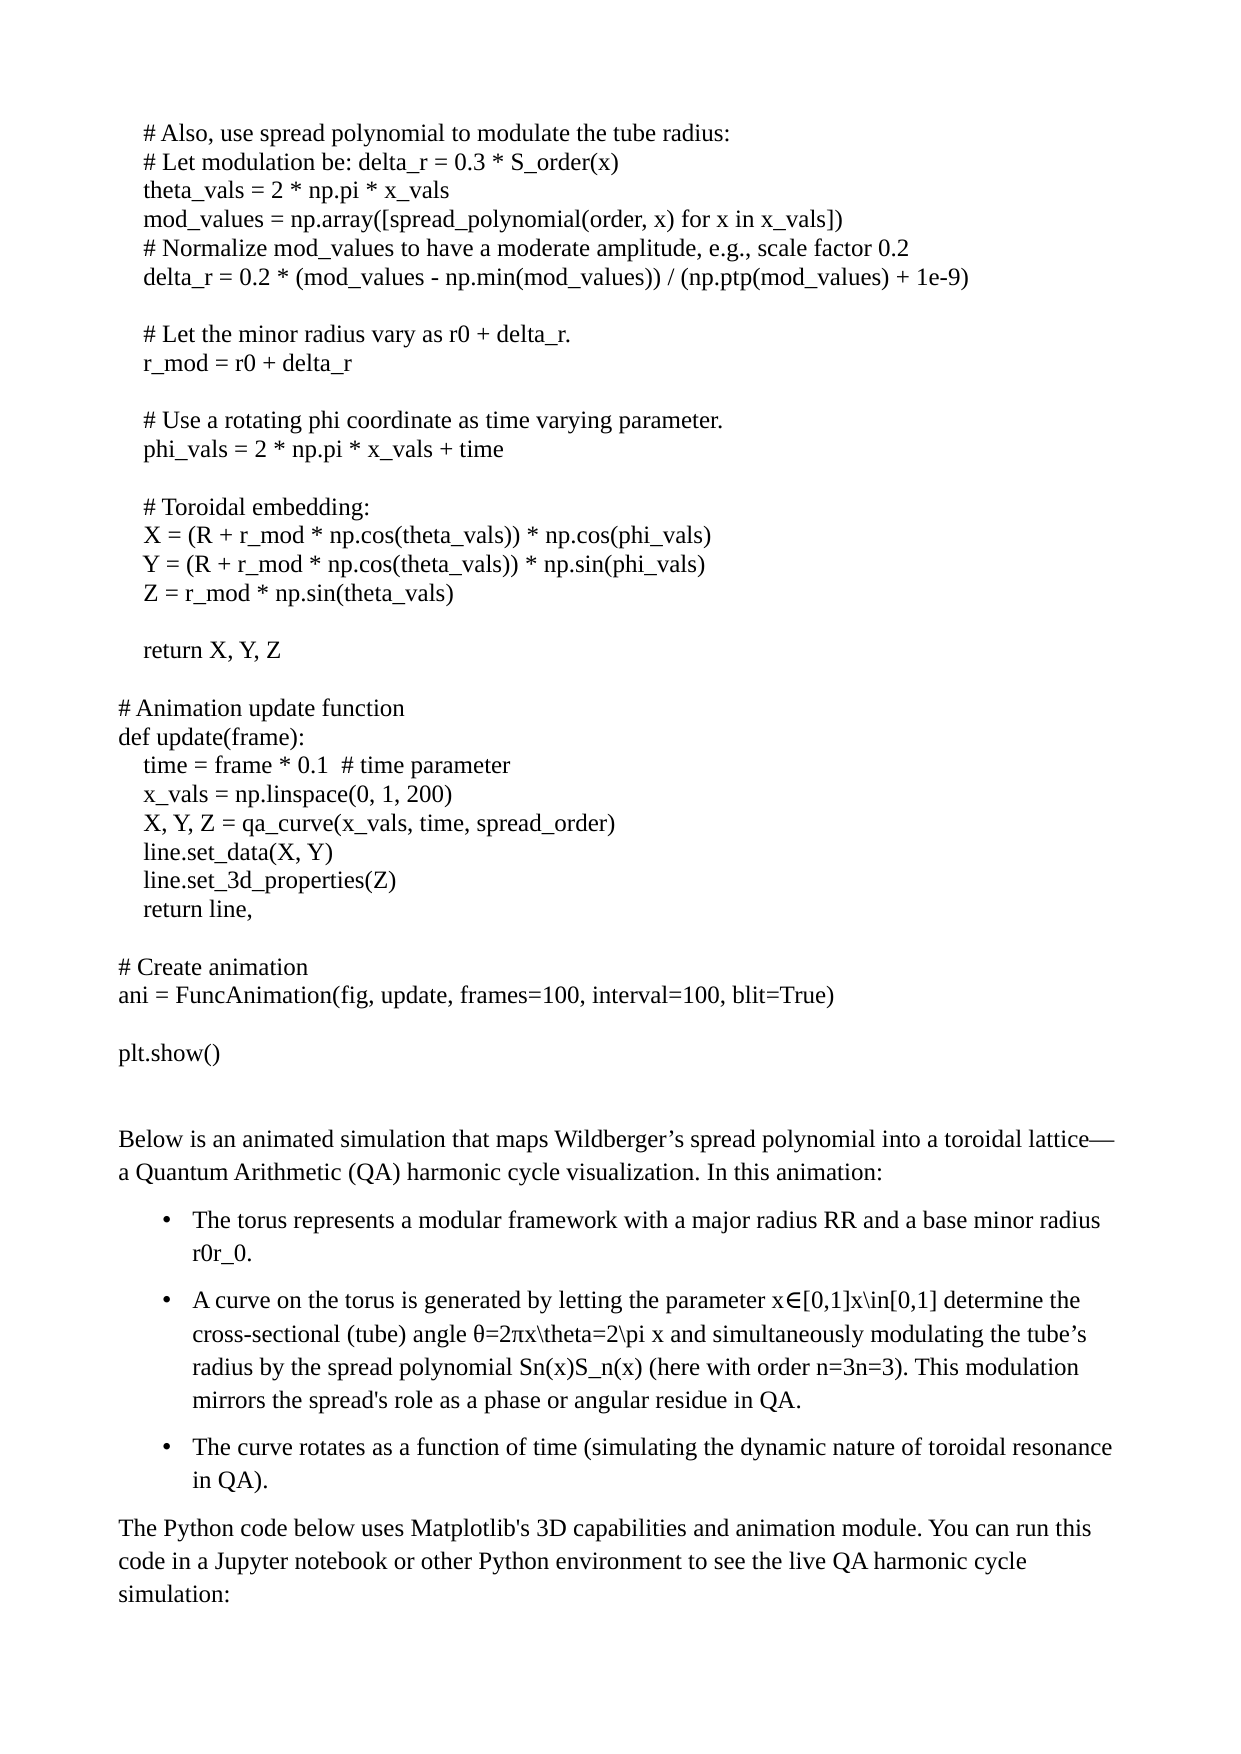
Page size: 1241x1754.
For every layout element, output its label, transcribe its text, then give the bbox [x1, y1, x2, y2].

text The Python code below uses Matplotlib's 3D capabilities and animation module. You can run this code in a Jupyter notebook or other Python environment to see the live QA harmonic cycle simulation: [118, 1513, 1122, 1608]
text def update(frame): [118, 722, 1122, 751]
text delta_r = 0.2 * (mod_values - np.min(mod_values)) / (np.ptp(mod_values) + 1e-9) [118, 262, 1122, 291]
text # Let the minor radius vary as r0 + delta_r. [118, 319, 1122, 348]
text X = (R + r_mod * np.cos(theta_vals)) * np.cos(phi_vals) [118, 521, 1122, 549]
text line.set_3d_properties(Z) [118, 866, 1122, 894]
text Z = r_mod * np.sin(theta_vals) [118, 578, 1122, 607]
text # Normalize mod_values to have a moderate amplitude, e.g., scale factor 0.2 [118, 233, 1122, 262]
text Below is an animated simulation that maps Wildberger’s spread polynomial into a toroidal lattice—a Quantum Arithmetic (QA) harmonic cycle visualization. In this animation: [118, 1124, 1122, 1186]
list The torus represents a modular framework with a major radius RR and a base minor radius r0r_0. [162, 1205, 1122, 1267]
text time = frame * 0.1 # time parameter [118, 751, 1122, 779]
text mod_values = np.array([spread_polynomial(order, x) for x in x_vals]) [118, 204, 1122, 233]
text phi_vals = 2 * np.pi * x_vals + time [118, 434, 1122, 463]
text r_mod = r0 + delta_r [118, 348, 1122, 377]
text line.set_data(X, Y) [118, 837, 1122, 866]
text ani = FuncAnimation(fig, update, frames=100, interval=100, blit=True) [118, 981, 1122, 1009]
text x_vals = np.linspace(0, 1, 200) [118, 779, 1122, 808]
list The curve rotates as a function of time (simulating the dynamic nature of toroidal resonance in QA). [162, 1432, 1122, 1494]
list A curve on the torus is generated by letting the parameter x∈[0,1]x\in[0,1] determine the cross-sectional (tube) angle θ=2πx\theta=2\pi x and simultaneously modulating the tube’s radius by the spread polynomial Sn(x)S_n(x) (here with order n=3n=3). This modulation mirrors the spread's role as a phase or angular residue in QA. [162, 1286, 1122, 1413]
text theta_vals = 2 * np.pi * x_vals [118, 176, 1122, 204]
text # Also, use spread polynomial to modulate the tube radius: [118, 118, 1122, 147]
text # Animation update function [118, 693, 1122, 722]
text # Let modulation be: delta_r = 0.3 * S_order(x) [118, 147, 1122, 176]
text return X, Y, Z [118, 636, 1122, 664]
text # Toroidal embedding: [118, 492, 1122, 521]
text Y = (R + r_mod * np.cos(theta_vals)) * np.sin(phi_vals) [118, 549, 1122, 578]
text return line, [118, 894, 1122, 923]
text # Create animation [118, 952, 1122, 981]
text # Use a rotating phi coordinate as time varying parameter. [118, 406, 1122, 434]
text plt.show() [118, 1038, 1122, 1067]
text X, Y, Z = qa_curve(x_vals, time, spread_order) [118, 808, 1122, 837]
